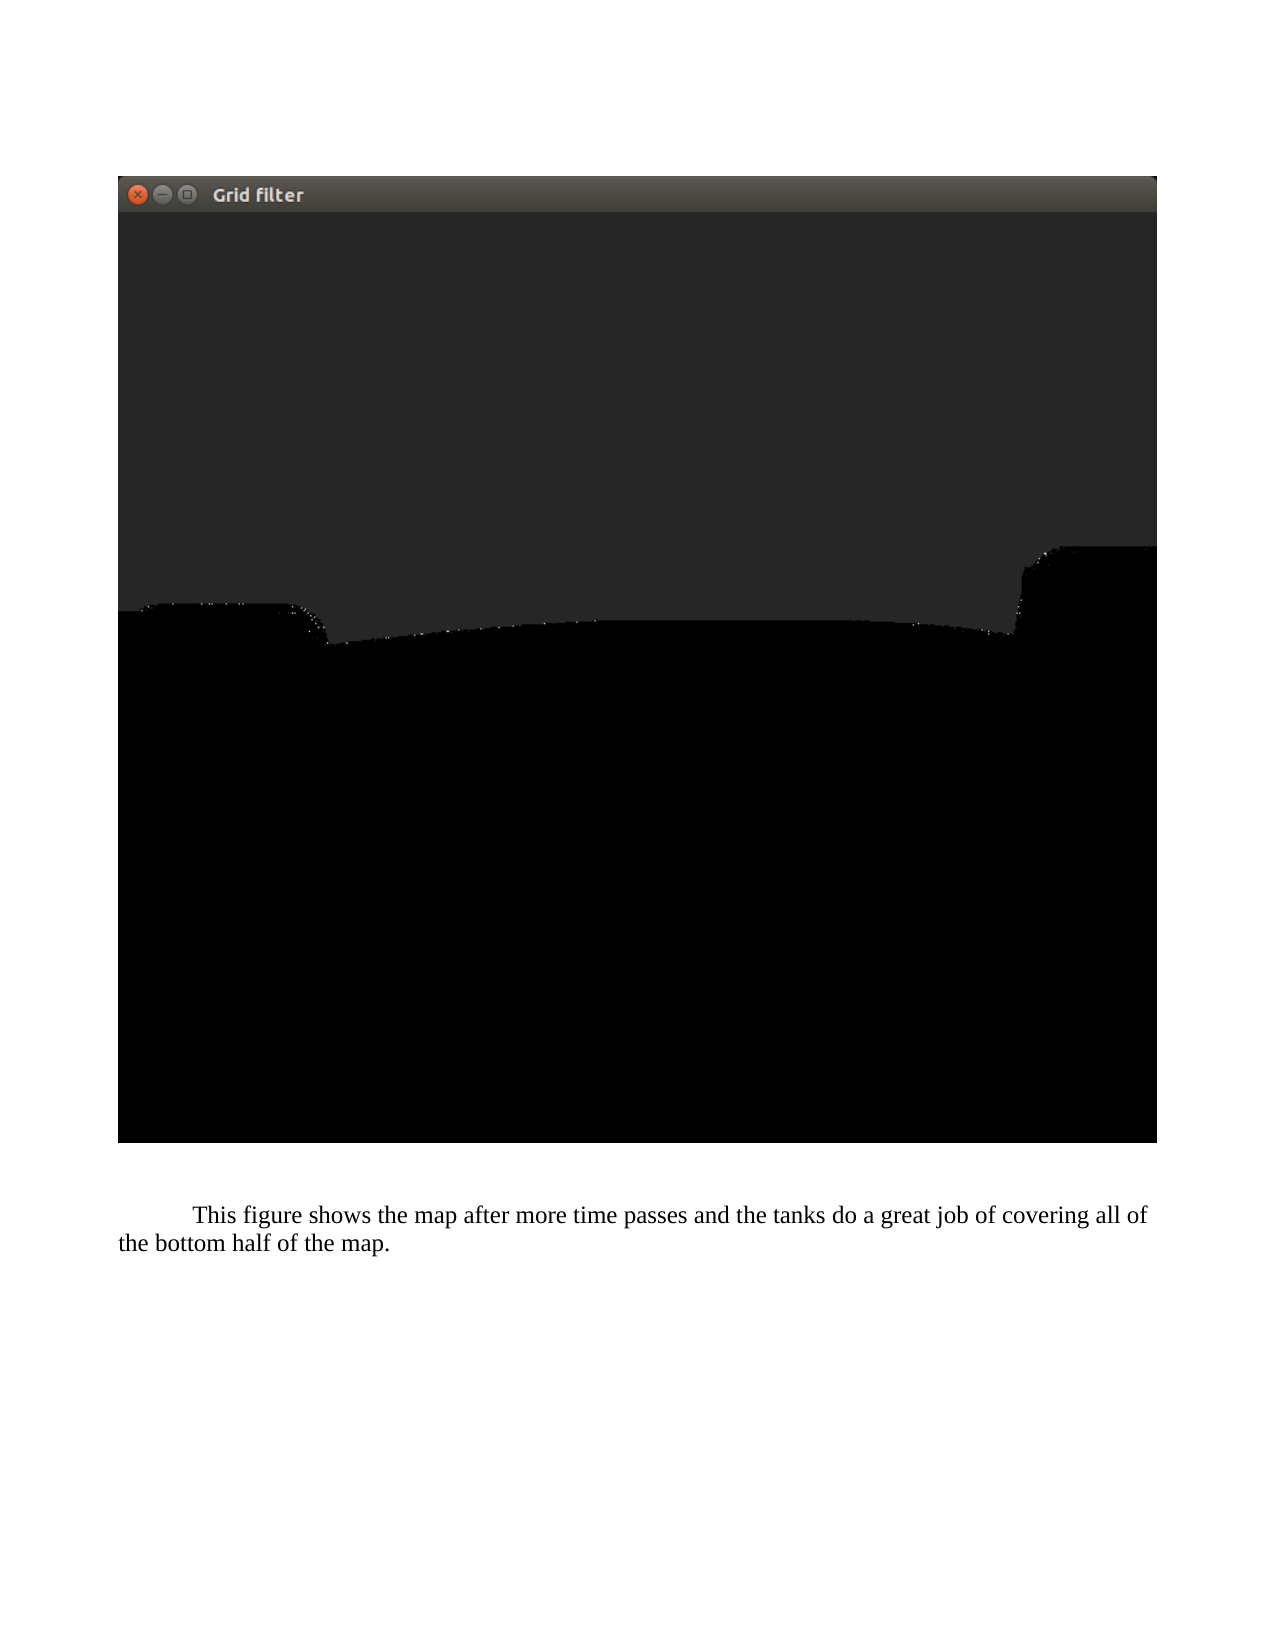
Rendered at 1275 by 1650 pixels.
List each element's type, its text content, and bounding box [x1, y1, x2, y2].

text This figure shows the map after more time passes and the tanks do a great job of covering all of the bottom half of the map. [118, 1200, 1157, 1257]
picture [118, 176, 1157, 1143]
